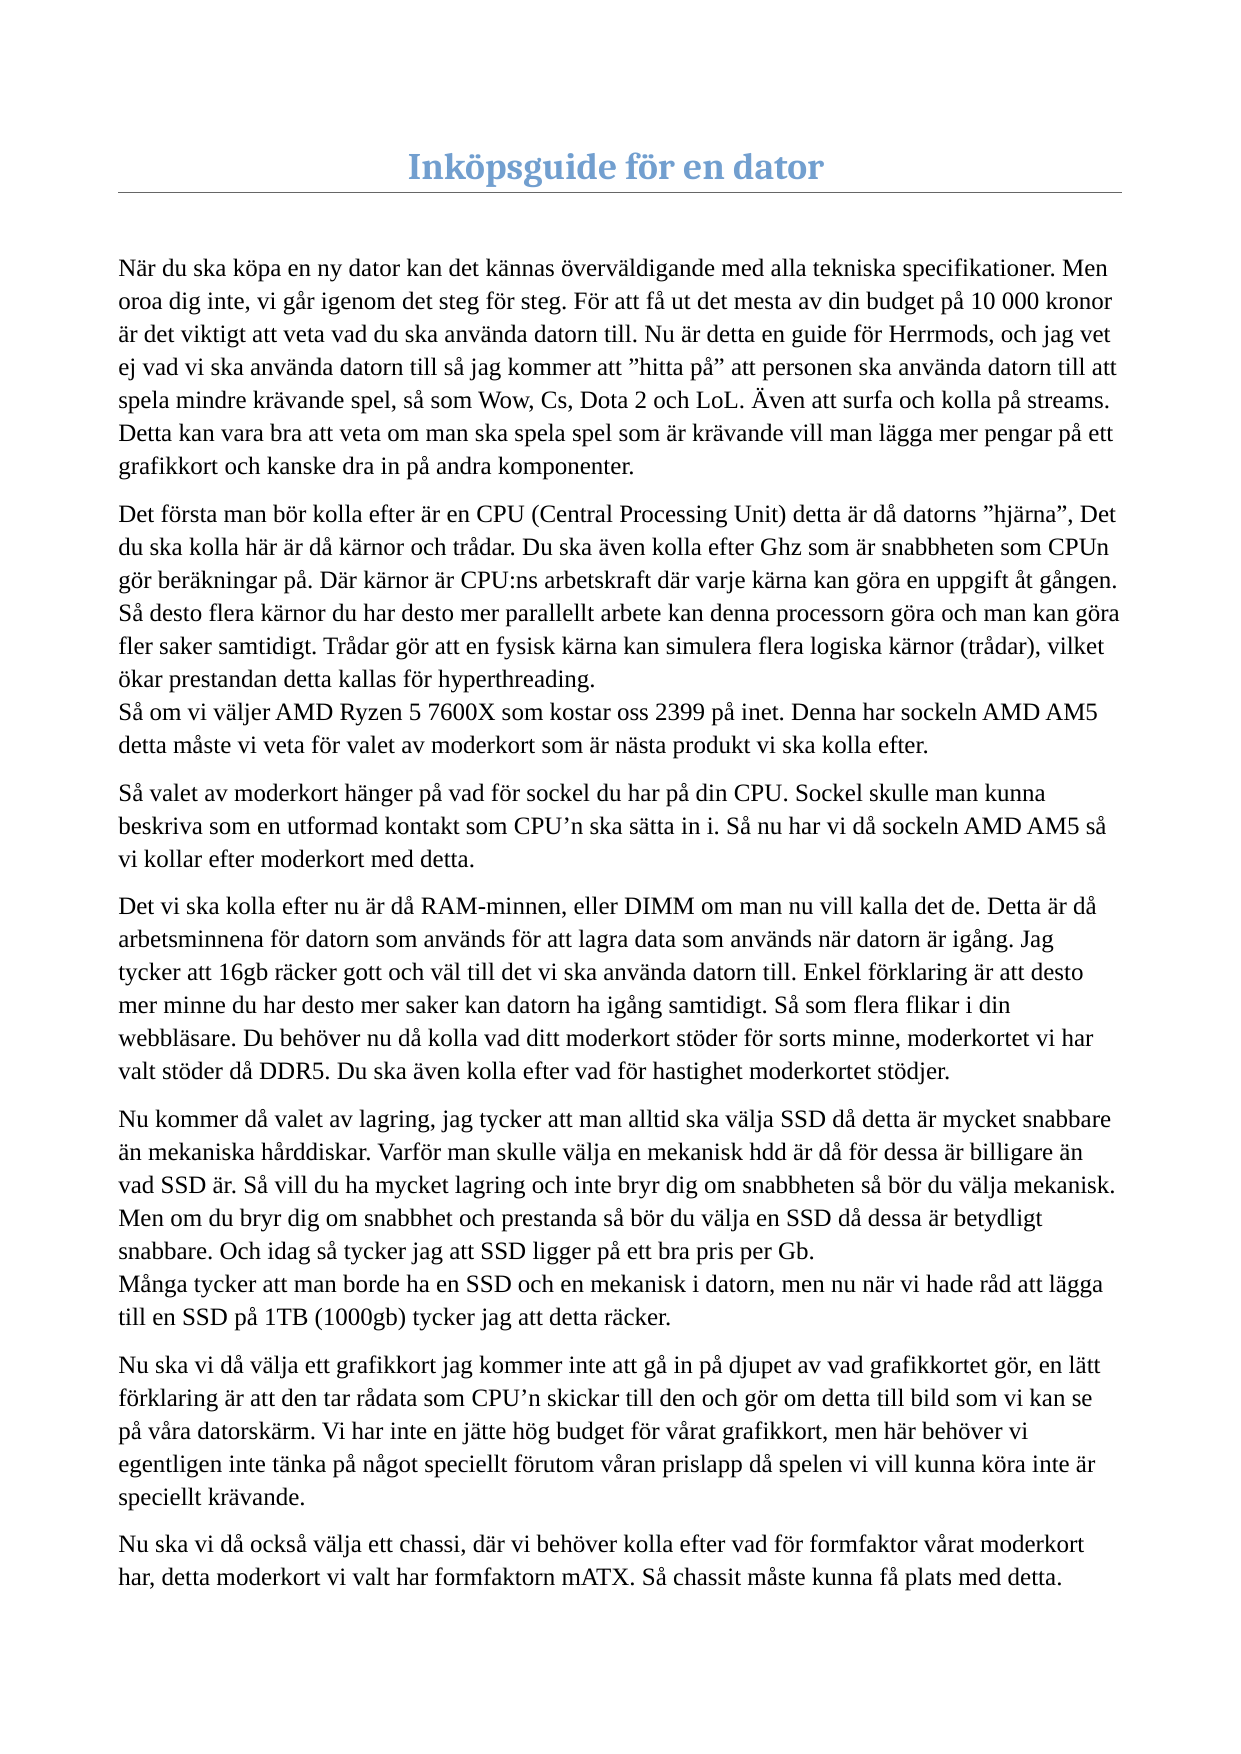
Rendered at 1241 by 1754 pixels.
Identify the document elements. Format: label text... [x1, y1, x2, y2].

text När du ska köpa en ny dator kan det kännas överväldigande med alla tekniska specifikationer. Men oroa dig inte, vi går igenom det steg för steg. För att få ut det mesta av din budget på 10 000 kronor är det viktigt att veta vad du ska använda datorn till. Nu är detta en guide för Herrmods, och jag vet ej vad vi ska använda datorn till så jag kommer att ”hitta på” att personen ska använda datorn till att spela mindre krävande spel, så som Wow, Cs, Dota 2 och LoL. Även att surfa och kolla på streams. Detta kan vara bra att veta om man ska spela spel som är krävande vill man lägga mer pengar på ett grafikkort och kanske dra in på andra komponenter. [118, 253, 1122, 480]
text Nu ska vi då välja ett grafikkort jag kommer inte att gå in på djupet av vad grafikkortet gör, en lätt förklaring är att den tar rådata som CPU’n skickar till den och gör om detta till bild som vi kan se på våra datorskärm. Vi har inte en jätte hög budget för vårat grafikkort, men här behöver vi egentligen inte tänka på något speciellt förutom våran prislapp då spelen vi vill kunna köra inte är speciellt krävande. [118, 1350, 1122, 1511]
text Nu ska vi då också välja ett chassi, där vi behöver kolla efter vad för formfaktor vårat moderkort har, detta moderkort vi valt har formfaktorn mATX. Så chassit måste kunna få plats med detta. [118, 1529, 1122, 1591]
text Nu kommer då valet av lagring, jag tycker att man alltid ska välja SSD då detta är mycket snabbare än mekaniska hårddiskar. Varför man skulle välja en mekanisk hdd är då för dessa är billigare än vad SSD är. Så vill du ha mycket lagring och inte bryr dig om snabbheten så bör du välja mekanisk. Men om du bryr dig om snabbhet och prestanda så bör du välja en SSD då dessa är betydligt snabbare. Och idag så tycker jag att SSD ligger på ett bra pris per Gb. Många tycker att man borde ha en SSD och en mekanisk i datorn, men nu när vi hade råd att lägga till en SSD på 1TB (1000gb) tycker jag att detta räcker. [118, 1104, 1122, 1331]
text Så valet av moderkort hänger på vad för sockel du har på din CPU. Sockel skulle man kunna beskriva som en utformad kontakt som CPU’n ska sätta in i. Så nu har vi då sockeln AMD AM5 så vi kollar efter moderkort med detta. [118, 778, 1122, 872]
text Det första man bör kolla efter är en CPU (Central Processing Unit) detta är då datorns ”hjärna”, Det du ska kolla här är då kärnor och trådar. Du ska även kolla efter Ghz som är snabbheten som CPUn gör beräkningar på. Där kärnor är CPU:ns arbetskraft där varje kärna kan göra en uppgift åt gången. Så desto flera kärnor du har desto mer parallellt arbete kan denna processorn göra och man kan göra fler saker samtidigt. Trådar gör att en fysisk kärna kan simulera flera logiska kärnor (trådar), vilket ökar prestandan detta kallas för hyperthreading. Så om vi väljer AMD Ryzen 5 7600X som kostar oss 2399 på inet. Denna har sockeln AMD AM5 detta måste vi veta för valet av moderkort som är nästa produkt vi ska kolla efter. [118, 499, 1122, 759]
subtitle Inköpsguide för en dator [118, 143, 1122, 192]
text Det vi ska kolla efter nu är då RAM-minnen, eller DIMM om man nu vill kalla det de. Detta är då arbetsminnena för datorn som används för att lagra data som används när datorn är igång. Jag tycker att 16gb räcker gott och väl till det vi ska använda datorn till. Enkel förklaring är att desto mer minne du har desto mer saker kan datorn ha igång samtidigt. Så som flera flikar i din webbläsare. Du behöver nu då kolla vad ditt moderkort stöder för sorts minne, moderkortet vi har valt stöder då DDR5. Du ska även kolla efter vad för hastighet moderkortet stödjer. [118, 891, 1122, 1085]
